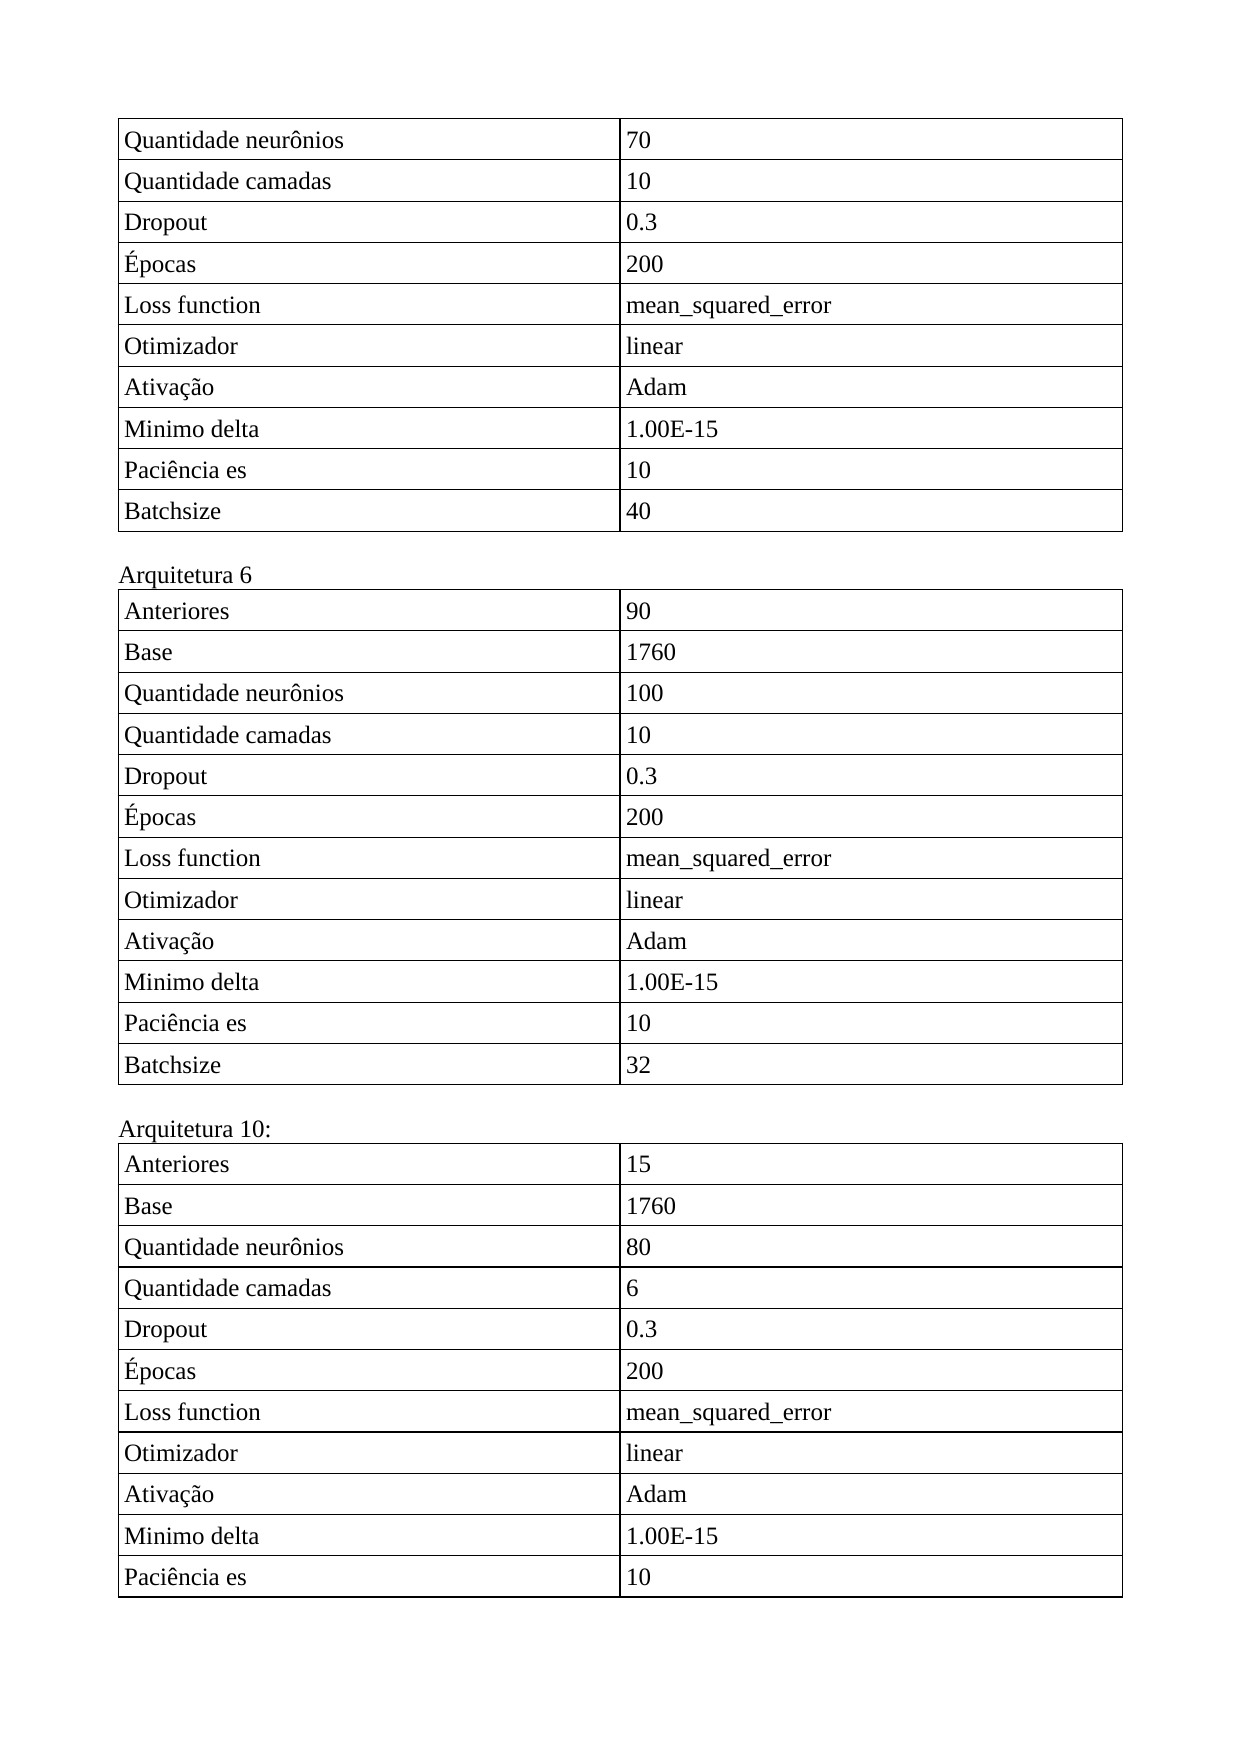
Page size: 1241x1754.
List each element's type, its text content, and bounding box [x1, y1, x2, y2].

table_cell 1,00E-15 [621, 1515, 1122, 1555]
table_cell 10 [621, 1003, 1122, 1043]
table_cell 0.3 [621, 755, 1122, 795]
table_cell 10 [621, 714, 1122, 754]
table_cell 200 [621, 796, 1122, 837]
table_cell Loss function [119, 1391, 619, 1431]
table_cell linear [621, 879, 1122, 919]
table_cell Ativação [119, 920, 619, 960]
table_cell Paciência es [119, 449, 619, 489]
table_cell Loss function [119, 284, 619, 324]
table_cell mean_squared_error [621, 284, 1122, 324]
table_cell 32 [621, 1044, 1122, 1084]
table_cell Dropout [119, 755, 619, 795]
table_cell linear [621, 1433, 1122, 1473]
table_cell 1760 [621, 631, 1122, 672]
table_cell Épocas [119, 1350, 619, 1390]
table_cell Loss function [119, 838, 619, 878]
table_cell Adam [621, 920, 1122, 960]
table_cell linear [621, 325, 1122, 366]
table_cell 10 [621, 160, 1122, 201]
table_cell Base [119, 1185, 619, 1225]
table_cell Paciência es [119, 1556, 619, 1596]
table_cell Otimizador [119, 879, 619, 919]
table_cell 200 [621, 243, 1122, 283]
table_cell Batchsize [119, 490, 619, 531]
table_cell Ativação [119, 1474, 619, 1514]
table_cell Minimo delta [119, 408, 619, 448]
table_cell Quantidade camadas [119, 714, 619, 754]
table_header 15 [621, 1144, 1122, 1184]
table_cell 70 [621, 119, 1122, 159]
table_cell 6 [621, 1268, 1122, 1308]
table_cell 10 [621, 1556, 1122, 1596]
table_cell 40 [621, 490, 1122, 531]
table_cell Dropout [119, 202, 619, 242]
table_cell Ativação [119, 367, 619, 407]
table_cell Quantidade neurônios [119, 1226, 619, 1266]
table_cell Quantidade neurônios [119, 673, 619, 713]
table_cell Paciência es [119, 1003, 619, 1043]
table_cell Adam [621, 1474, 1122, 1514]
table_cell 80 [621, 1226, 1122, 1266]
table_cell mean_squared_error [621, 838, 1122, 878]
table_cell Otimizador [119, 1433, 619, 1473]
text Arquitetura 6 [118, 560, 1122, 589]
table_cell 1,00E-15 [621, 408, 1122, 448]
table_cell Otimizador [119, 325, 619, 366]
table_cell Base [119, 631, 619, 672]
table_cell Quantidade camadas [119, 1268, 619, 1308]
table_cell Batchsize [119, 1044, 619, 1084]
table_cell Quantidade camadas [119, 160, 619, 201]
table_cell mean_squared_error [621, 1391, 1122, 1431]
table_header Anteriores [119, 1144, 619, 1184]
table_cell Adam [621, 367, 1122, 407]
table_cell Minimo delta [119, 1515, 619, 1555]
table_cell Quantidade neurônios [119, 119, 619, 159]
table_cell 0.3 [621, 202, 1122, 242]
table_cell Dropout [119, 1309, 619, 1349]
table_cell 0.3 [621, 1309, 1122, 1349]
table_header Anteriores [119, 590, 619, 630]
text Arquitetura 10: [118, 1114, 1122, 1143]
table_cell 10 [621, 449, 1122, 489]
table_cell 1,00E-15 [621, 961, 1122, 1002]
table_cell Minimo delta [119, 961, 619, 1002]
table_cell Épocas [119, 796, 619, 837]
table_cell Épocas [119, 243, 619, 283]
table_cell 1760 [621, 1185, 1122, 1225]
table_cell 100 [621, 673, 1122, 713]
table_header 90 [621, 590, 1122, 630]
table_cell 200 [621, 1350, 1122, 1390]
